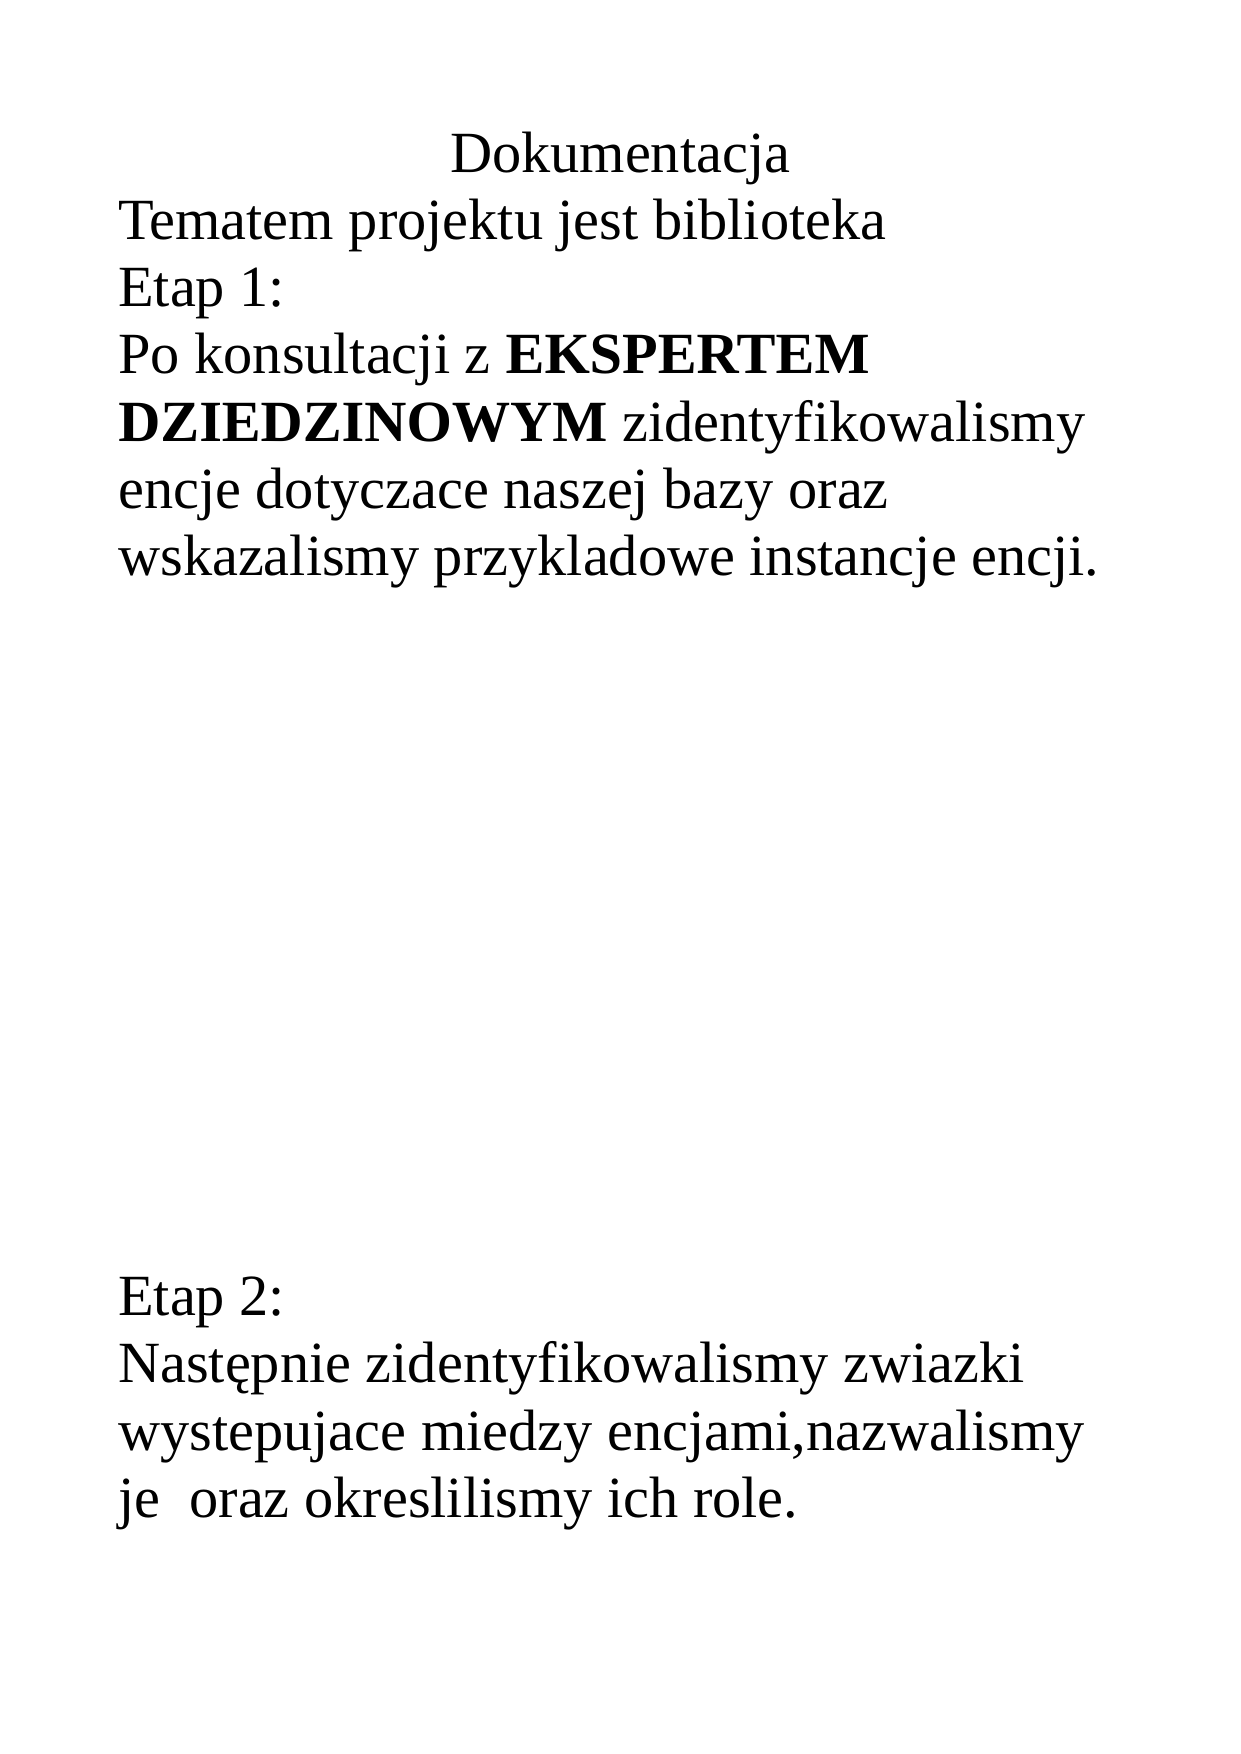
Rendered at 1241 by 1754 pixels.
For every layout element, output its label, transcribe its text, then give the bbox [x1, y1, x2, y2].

text DZIEDZINOWYM zidentyfikowalismy encje dotyczace naszej bazy oraz wskazalismy przykladowe instancje encji. [118, 386, 1122, 588]
text Po konsultacji z EKSPERTEM [118, 319, 1122, 386]
text Dokumentacja [118, 118, 1122, 185]
text Tematem projektu jest biblioteka [118, 185, 1122, 252]
text Etap 2: [118, 1261, 1122, 1328]
text Następnie zidentyfikowalismy zwiazki wystepujace miedzy encjami,nazwalismy je oraz okreslilismy ich role. [118, 1328, 1122, 1529]
text Etap 1: [118, 252, 1122, 319]
